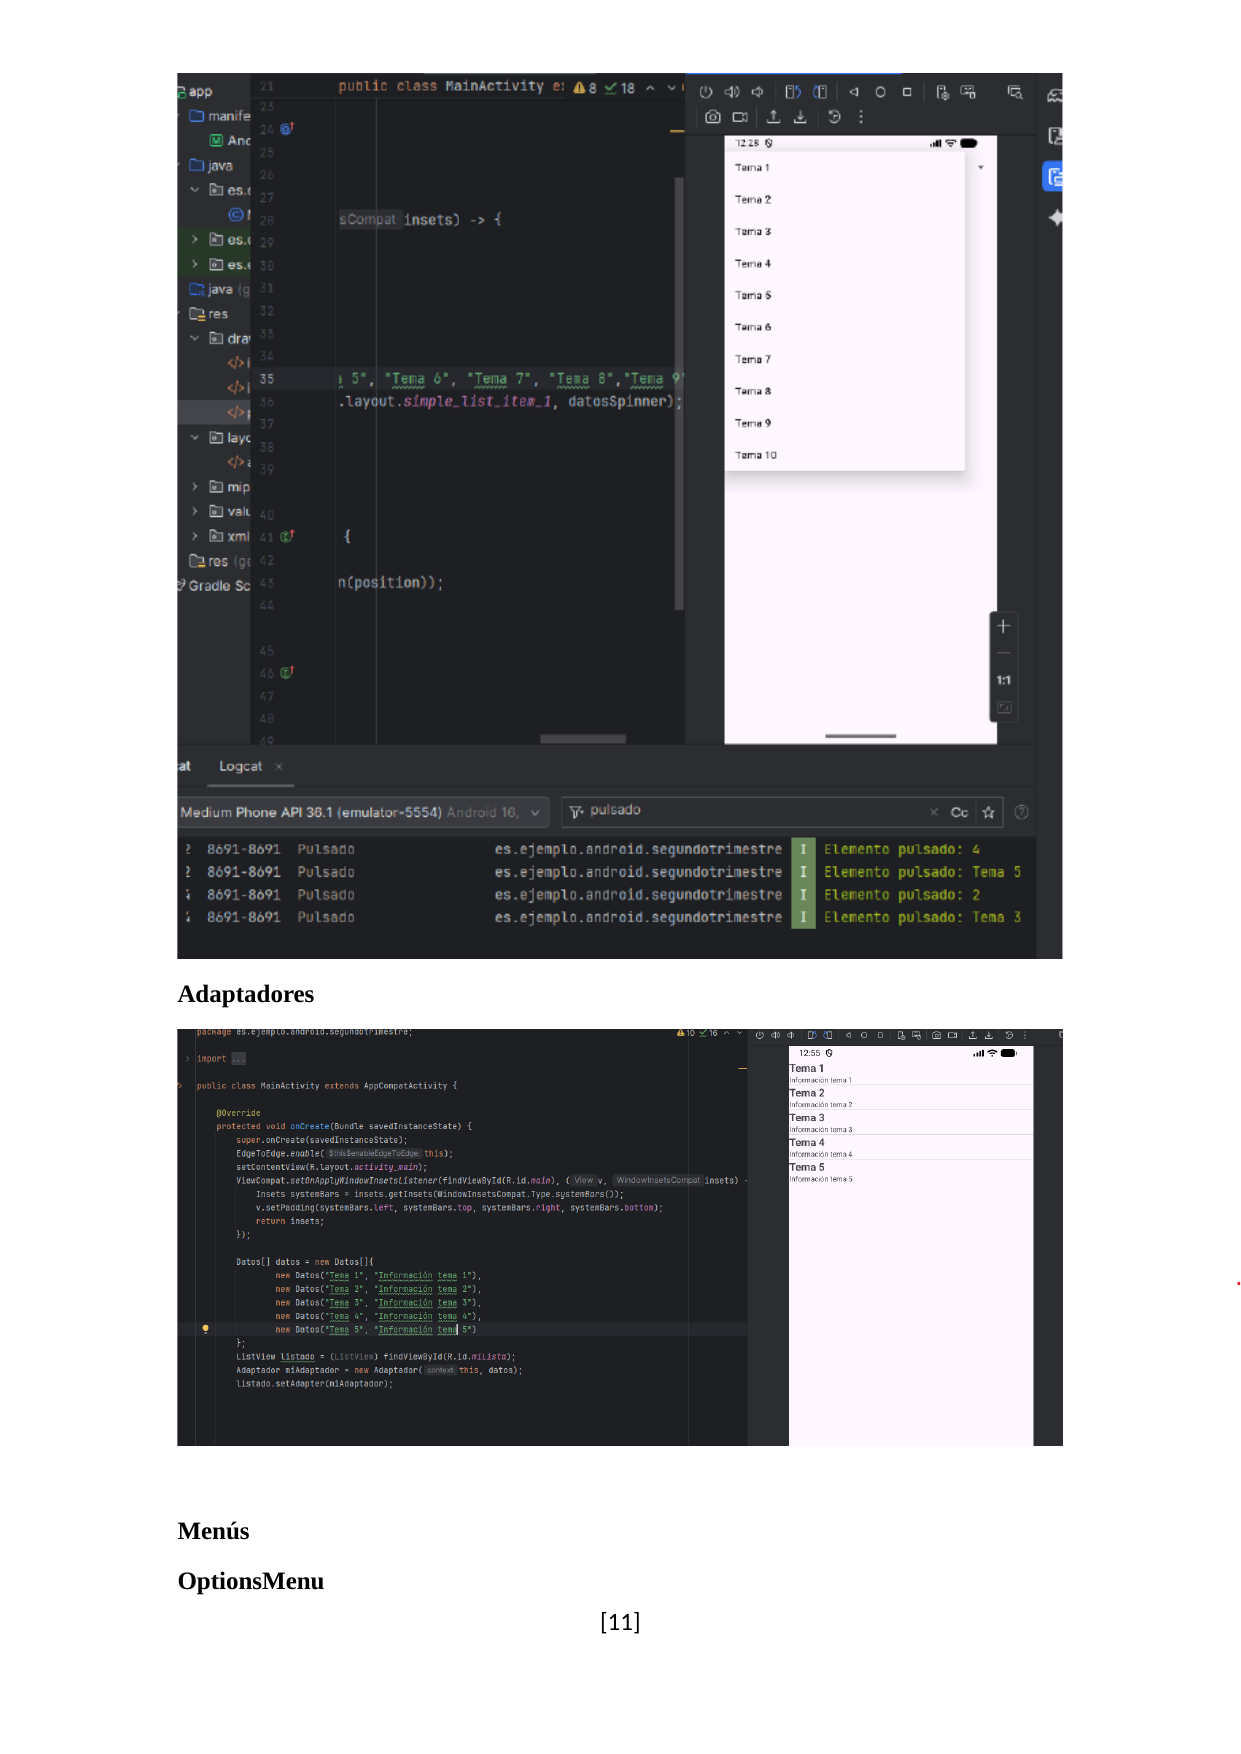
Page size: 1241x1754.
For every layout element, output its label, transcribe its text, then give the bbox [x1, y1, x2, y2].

text Adaptadores [177, 979, 1063, 1008]
text OptionsMenu [177, 1566, 1063, 1594]
text Menús [177, 1516, 1063, 1545]
